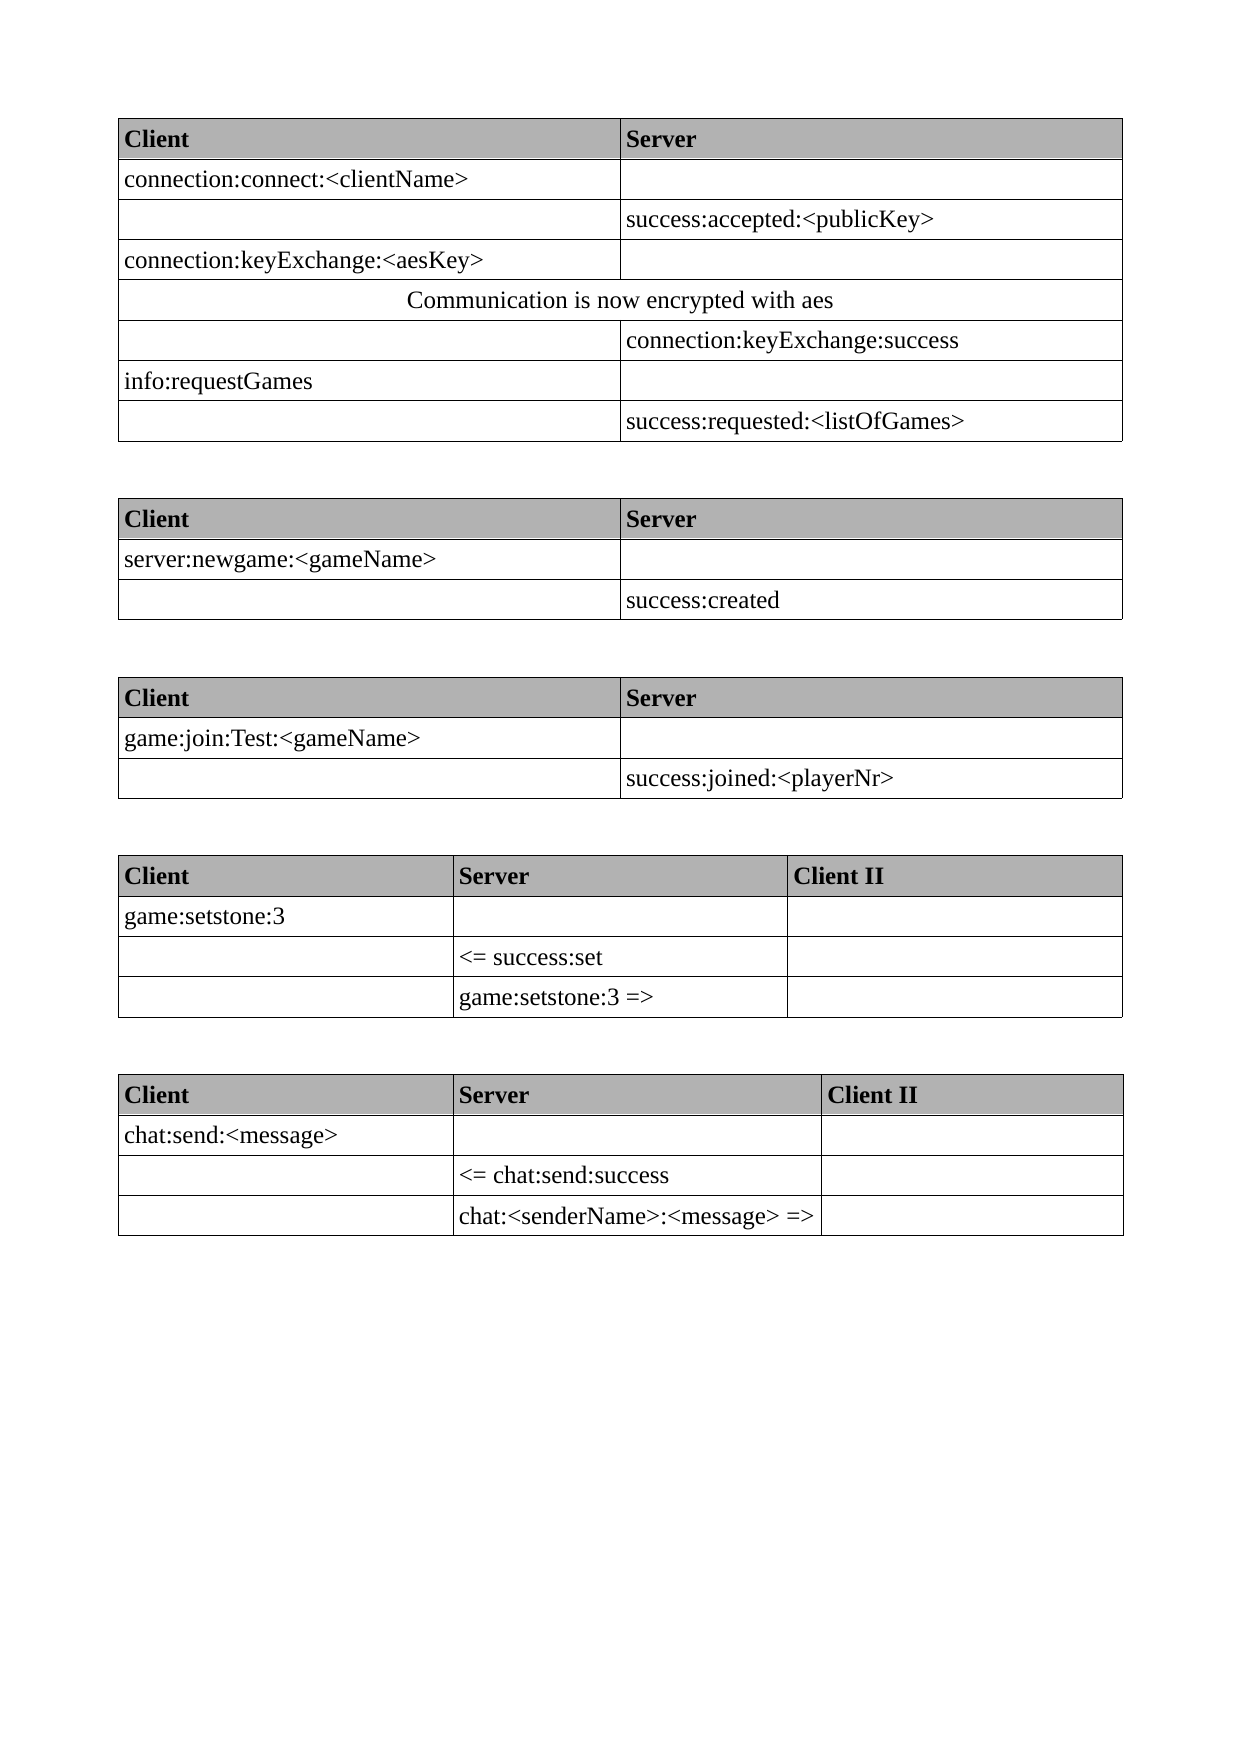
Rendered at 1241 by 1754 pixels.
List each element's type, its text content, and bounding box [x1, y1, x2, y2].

table_cell [822, 1196, 1123, 1235]
table_header Client [119, 119, 620, 158]
table_cell [621, 160, 1122, 199]
table_cell [621, 540, 1122, 579]
table_header Server [454, 856, 787, 896]
table_header Server [621, 119, 1122, 158]
table_cell connection:connect:<clientName> [119, 160, 620, 199]
table_cell [454, 897, 787, 936]
table_header Server [621, 499, 1122, 538]
table_header Client [119, 499, 620, 538]
table_cell [119, 321, 620, 360]
table_cell [119, 759, 620, 798]
table_cell connection:keyExchange:<aesKey> [119, 240, 620, 279]
table_cell chat:send:<message> [119, 1116, 453, 1155]
table_cell [788, 937, 1122, 976]
table_cell [119, 580, 620, 619]
table_header Client [119, 678, 620, 717]
table_cell connection:keyExchange:success [621, 321, 1122, 360]
table_header Client [119, 1075, 453, 1114]
table_cell [119, 1156, 453, 1195]
table_cell [119, 1196, 453, 1235]
table_cell [119, 937, 453, 976]
table_cell <= chat:send:success [454, 1156, 821, 1195]
table_cell game:setstone:3 [119, 897, 453, 936]
table_cell success:accepted:<publicKey> [621, 200, 1122, 239]
table_cell [119, 977, 453, 1017]
table_cell server:newgame:<gameName> [119, 540, 620, 579]
table_cell game:setstone:3 => [454, 977, 787, 1017]
table_cell [621, 718, 1122, 757]
table_cell Communication is now encrypted with aes [119, 280, 1122, 320]
table_cell game:join:Test:<gameName> [119, 718, 620, 757]
table_cell success:joined:<playerNr> [621, 759, 1122, 798]
table_header Server [454, 1075, 821, 1114]
table_cell [822, 1156, 1123, 1195]
table_cell [454, 1116, 821, 1155]
table_cell [621, 361, 1122, 400]
table_cell [788, 977, 1122, 1017]
table_header Client II [788, 856, 1122, 896]
table_cell info:requestGames [119, 361, 620, 400]
table_header Server [621, 678, 1122, 717]
table_header Client [119, 856, 453, 896]
table_cell [119, 200, 620, 239]
table_cell <= success:set [454, 937, 787, 976]
table_cell chat:<senderName>:<message> => [454, 1196, 821, 1235]
table_cell success:requested:<listOfGames> [621, 401, 1122, 441]
table_cell [621, 240, 1122, 279]
table_header Client II [822, 1075, 1123, 1114]
table_cell [822, 1116, 1123, 1155]
table_cell [788, 897, 1122, 936]
table_cell [119, 401, 620, 441]
table_cell success:created [621, 580, 1122, 619]
